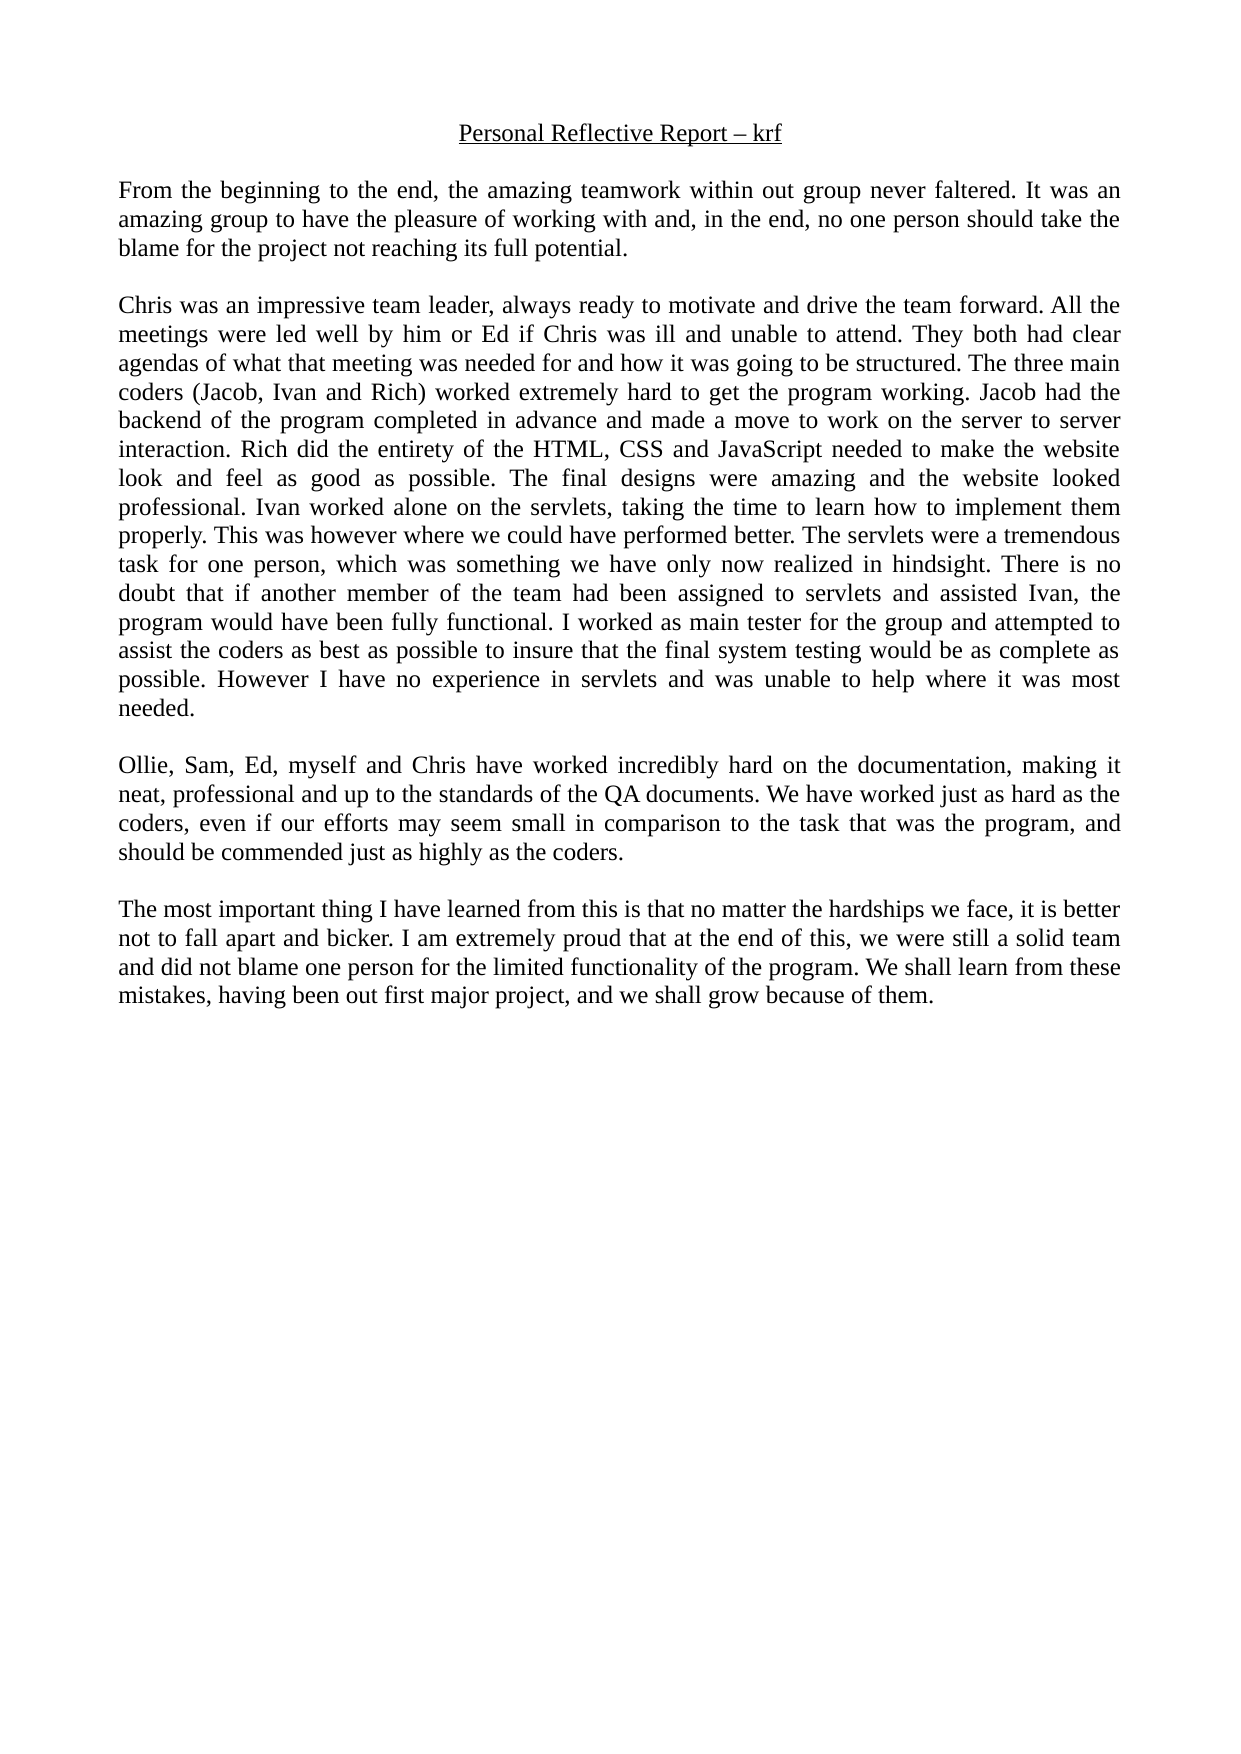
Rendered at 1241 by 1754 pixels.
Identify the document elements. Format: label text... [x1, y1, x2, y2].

text Chris was an impressive team leader, always ready to motivate and drive the team forward. All the meetings were led well by him or Ed if Chris was ill and unable to attend. They both had clear agendas of what that meeting was needed for and how it was going to be structured. The three main coders (Jacob, Ivan and Rich) worked extremely hard to get the program working. Jacob had the backend of the program completed in advance and made a move to work on the server to server interaction. Rich did the entirety of the HTML, CSS and JavaScript needed to make the website look and feel as good as possible. The final designs were amazing and the website looked professional. Ivan worked alone on the servlets, taking the time to learn how to implement them properly. This was however where we could have performed better. The servlets were a tremendous task for one person, which was something we have only now realized in hindsight. There is no doubt that if another member of the team had been assigned to servlets and assisted Ivan, the program would have been fully functional. I worked as main tester for the group and attempted to assist the coders as best as possible to insure that the final system testing would be as complete as possible. However I have no experience in servlets and was unable to help where it was most needed. [118, 291, 1122, 722]
text From the beginning to the end, the amazing teamwork within out group never faltered. It was an amazing group to have the pleasure of working with and, in the end, no one person should take the blame for the project not reaching its full potential. [118, 176, 1122, 262]
text The most important thing I have learned from this is that no matter the hardships we face, it is better not to fall apart and bicker. I am extremely proud that at the end of this, we were still a solid team and did not blame one person for the limited functionality of the program. We shall learn from these mistakes, having been out first major project, and we shall grow because of them. [118, 894, 1122, 1009]
text Ollie, Sam, Ed, myself and Chris have worked incredibly hard on the documentation, making it neat, professional and up to the standards of the QA documents. We have worked just as hard as the coders, even if our efforts may seem small in comparison to the task that was the program, and should be commended just as highly as the coders. [118, 751, 1122, 866]
text Personal Reflective Report – krf [118, 118, 1122, 147]
